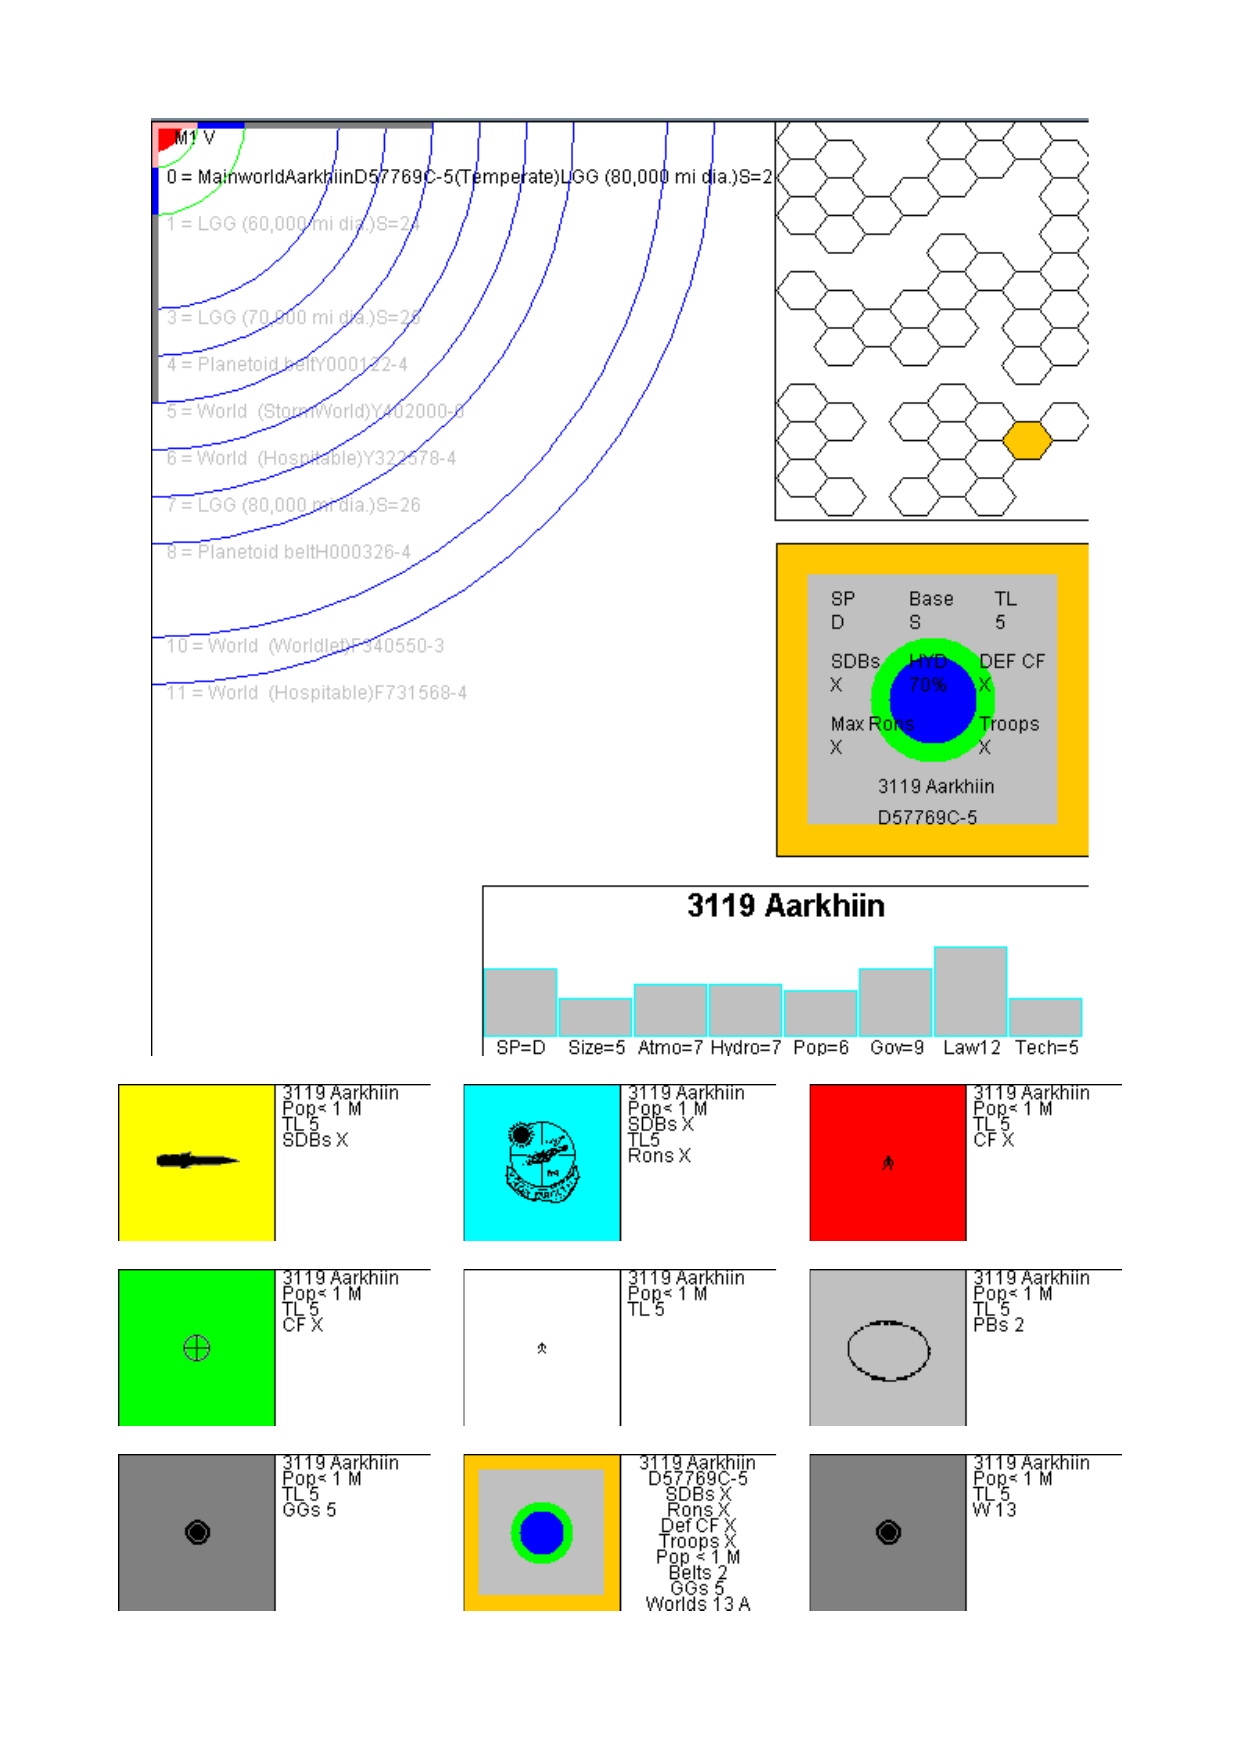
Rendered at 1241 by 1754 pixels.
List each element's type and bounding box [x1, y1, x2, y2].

picture [118, 1454, 431, 1611]
picture [118, 1269, 431, 1426]
picture [809, 1084, 1122, 1241]
picture [809, 1454, 1122, 1611]
picture [463, 1269, 777, 1426]
picture [151, 118, 1089, 1056]
picture [118, 1084, 431, 1241]
picture [463, 1454, 777, 1611]
picture [809, 1269, 1122, 1426]
picture [463, 1084, 777, 1241]
